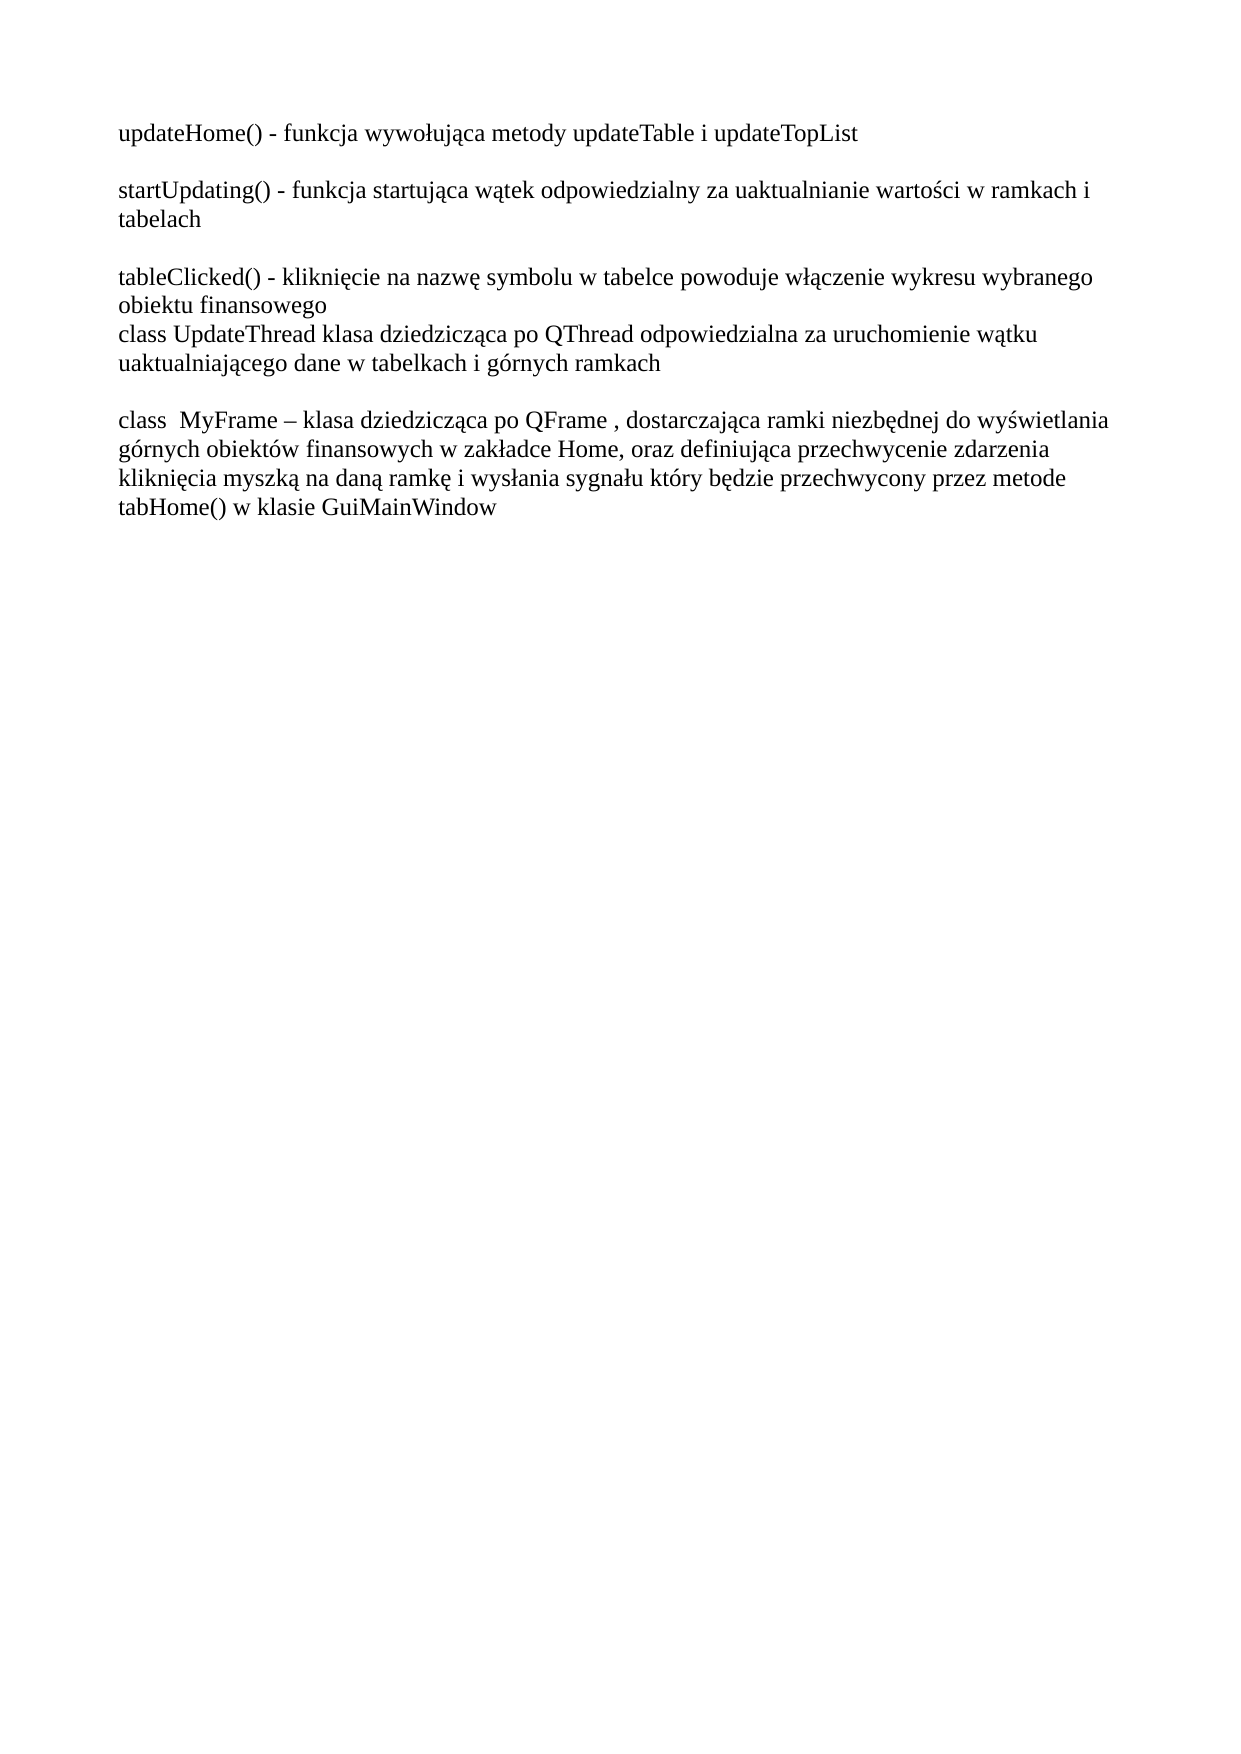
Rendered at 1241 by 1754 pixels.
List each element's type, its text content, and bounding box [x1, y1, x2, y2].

text class UpdateThread klasa dziedzicząca po QThread odpowiedzialna za uruchomienie wątku uaktualniającego dane w tabelkach i górnych ramkach [118, 319, 1122, 377]
text updateHome() - funkcja wywołująca metody updateTable i updateTopList [118, 118, 1122, 147]
text class MyFrame – klasa dziedzicząca po QFrame , dostarczająca ramki niezbędnej do wyświetlania górnych obiektów finansowych w zakładce Home, oraz definiująca przechwycenie zdarzenia kliknięcia myszką na daną ramkę i wysłania sygnału który będzie przechwycony przez metode tabHome() w klasie GuiMainWindow [118, 406, 1122, 521]
text tableClicked() - kliknięcie na nazwę symbolu w tabelce powoduje włączenie wykresu wybranego obiektu finansowego [118, 262, 1122, 319]
text startUpdating() - funkcja startująca wątek odpowiedzialny za uaktualnianie wartości w ramkach i tabelach [118, 176, 1122, 233]
